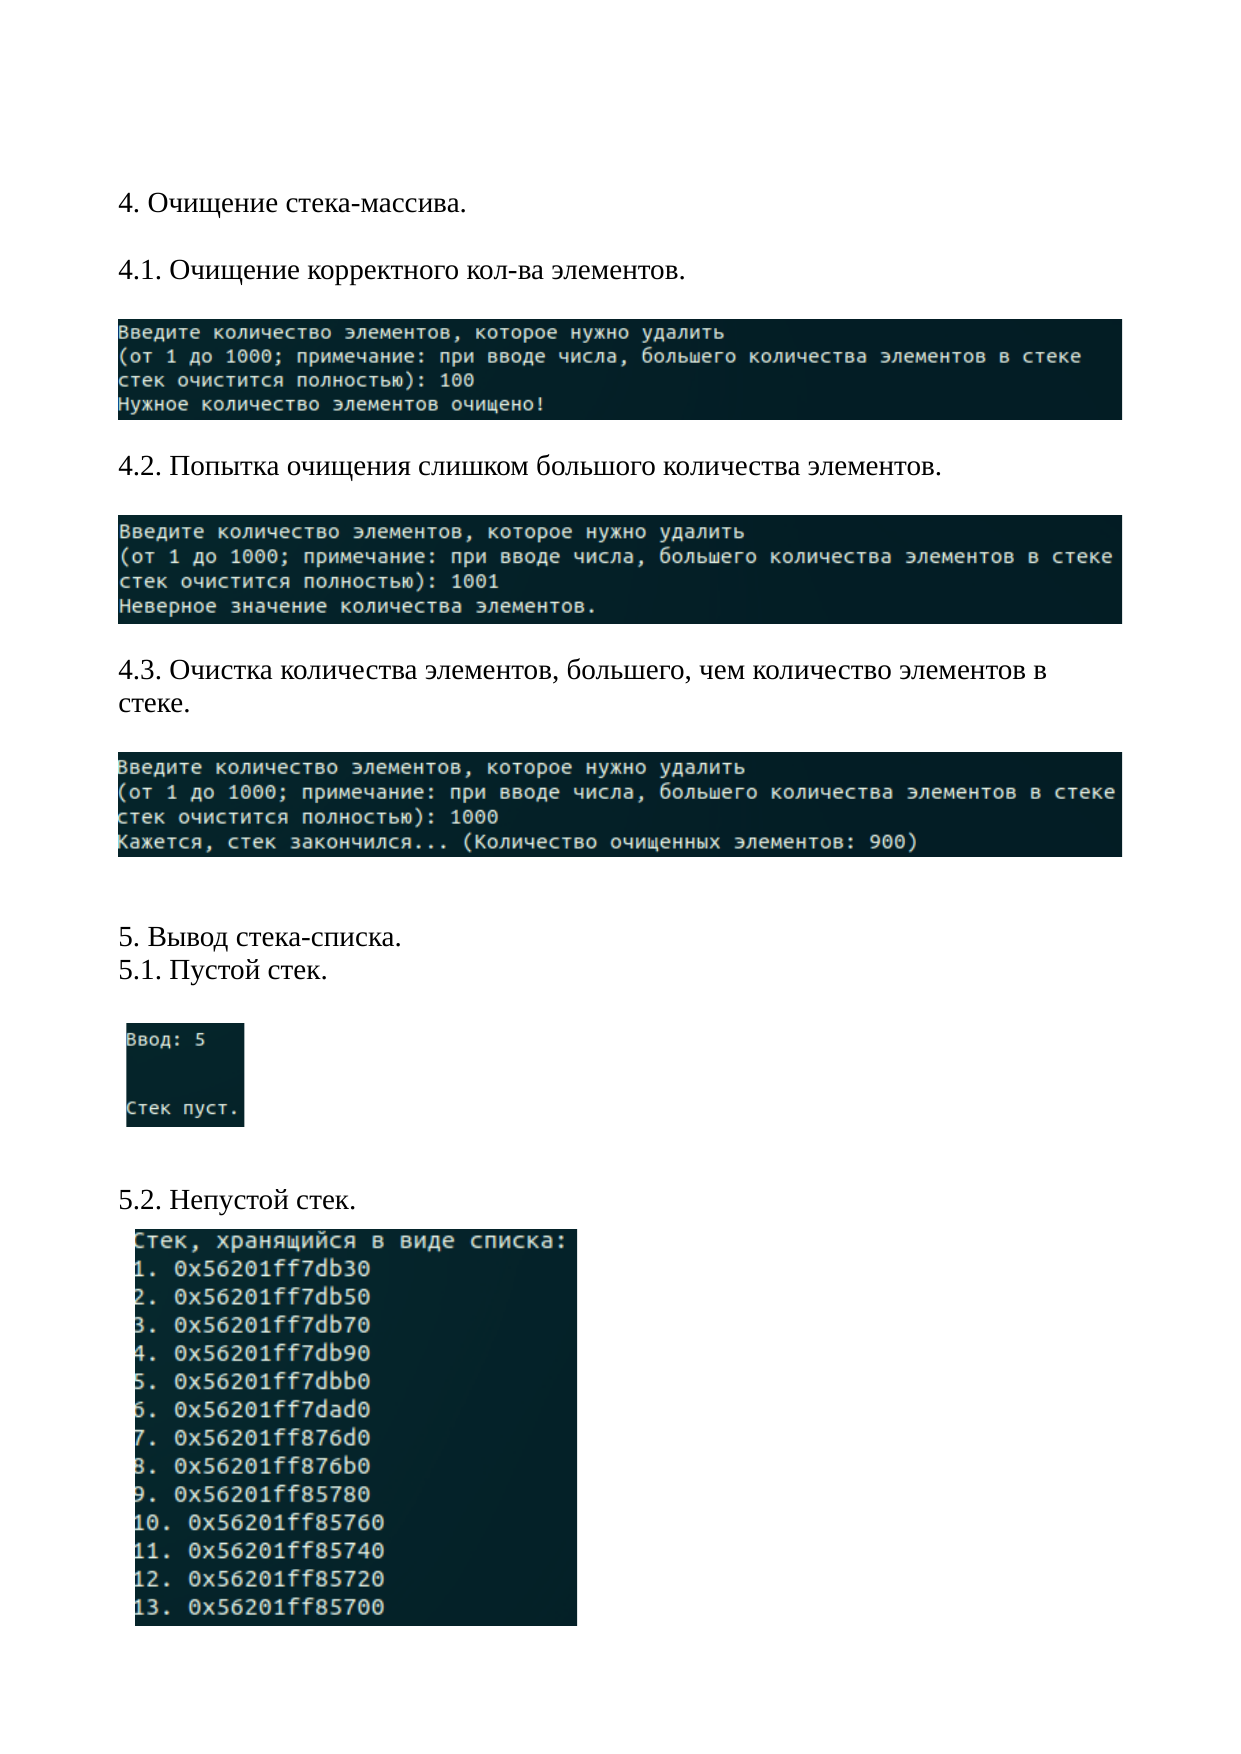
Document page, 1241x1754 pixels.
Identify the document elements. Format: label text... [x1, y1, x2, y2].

text 5. Вывод стека-списка. [118, 919, 1122, 952]
text 5.2. Непустой стек. [118, 1182, 1122, 1216]
text 5.1. Пустой стек. [118, 952, 1122, 986]
text 4.1. Очищение корректного кол-ва элементов. [118, 252, 1122, 286]
text 4.3. Очистка количества элементов, большего, чем количество элементов в стеке. [118, 652, 1122, 719]
text 4.2. Попытка очищения слишком большого количества элементов. [118, 448, 1122, 482]
text 4. Очищение стека-массива. [118, 185, 1122, 219]
